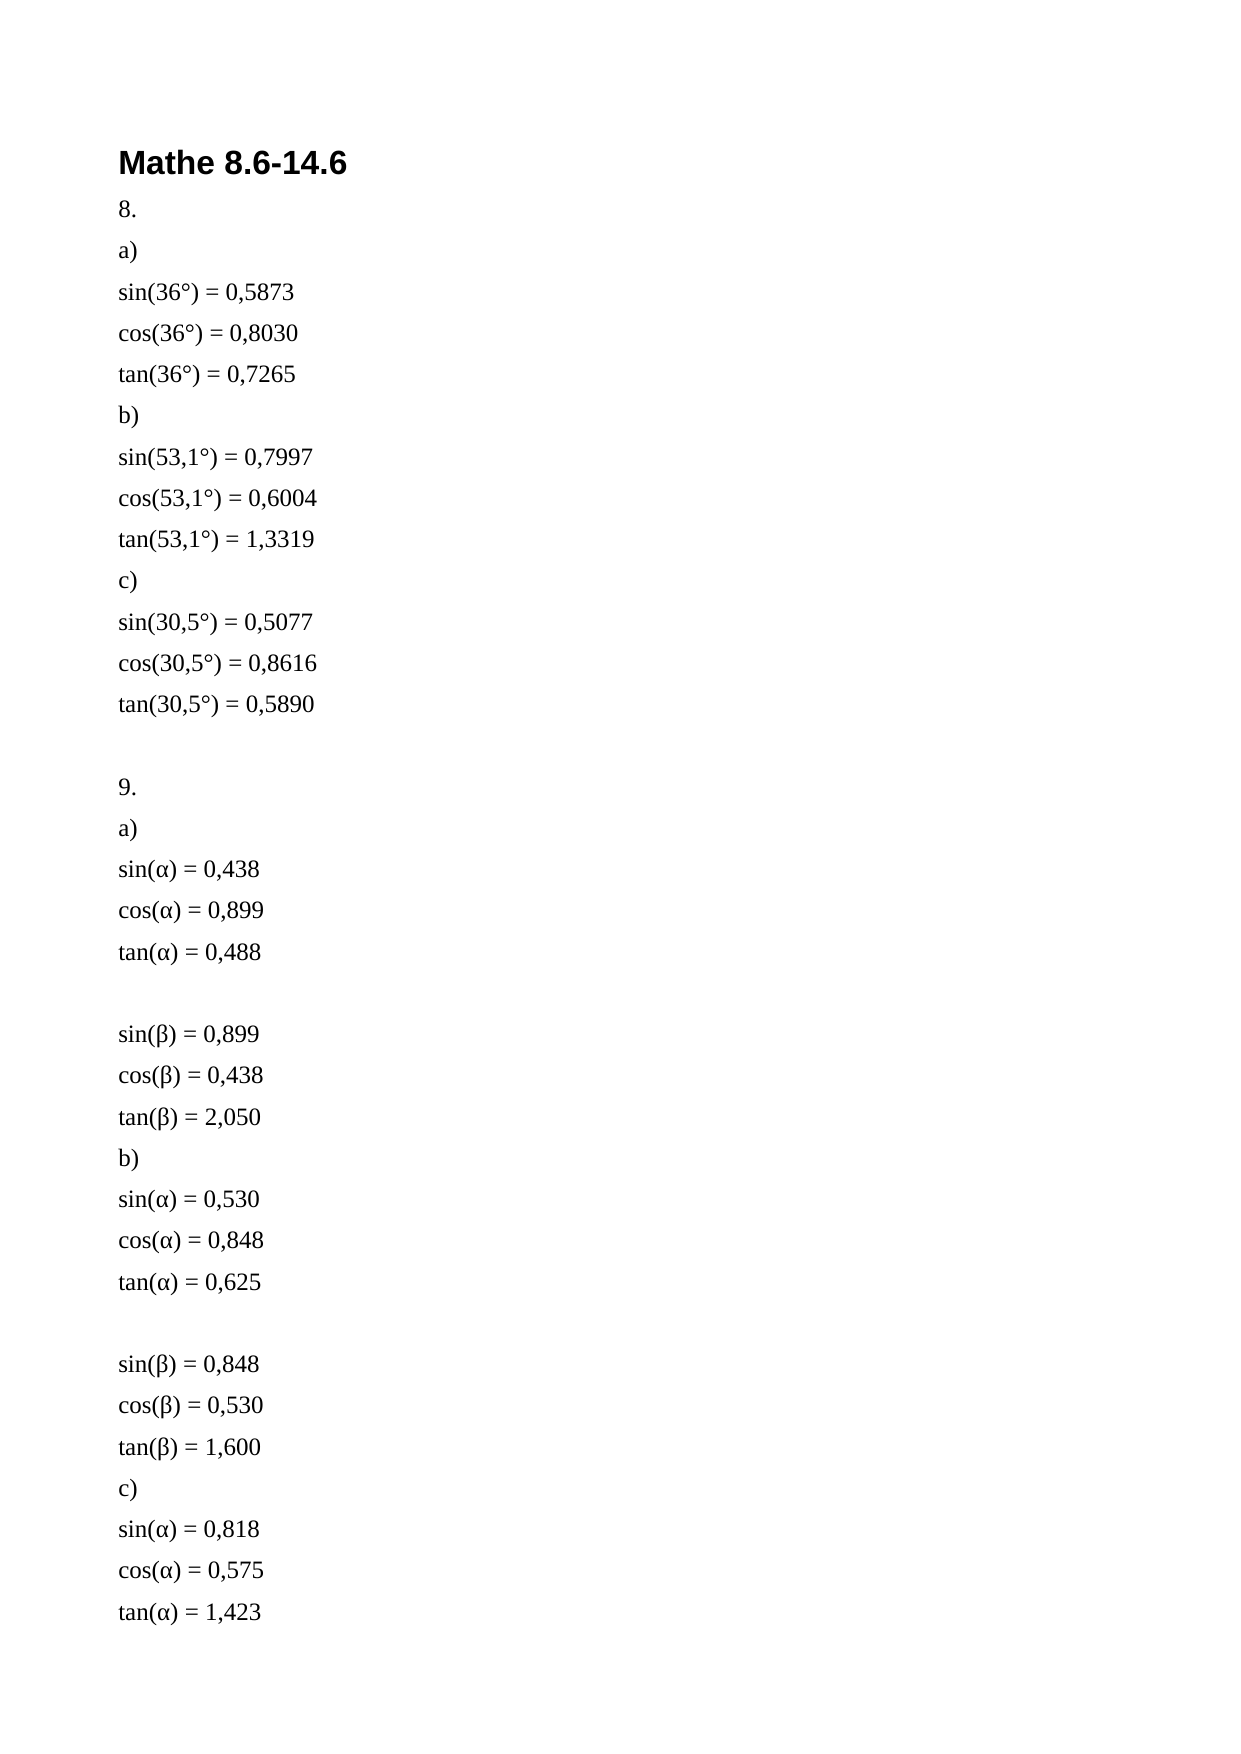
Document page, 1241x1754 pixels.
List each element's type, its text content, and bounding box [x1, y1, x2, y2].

text tan(α) = 1,423 [118, 1597, 1122, 1626]
text tan(β) = 2,050 [118, 1102, 1122, 1131]
text tan(α) = 0,488 [118, 937, 1122, 966]
text sin(36°) = 0,5873 [118, 277, 1122, 306]
text 9. [118, 772, 1122, 801]
text tan(36°) = 0,7265 [118, 359, 1122, 388]
text a) [118, 236, 1122, 264]
text cos(β) = 0,438 [118, 1061, 1122, 1089]
text sin(α) = 0,530 [118, 1184, 1122, 1213]
text cos(53,1°) = 0,6004 [118, 483, 1122, 512]
text sin(β) = 0,899 [118, 1019, 1122, 1048]
text cos(α) = 0,575 [118, 1556, 1122, 1584]
text sin(30,5°) = 0,5077 [118, 607, 1122, 636]
subtitle Mathe 8.6-14.6 [118, 143, 1122, 182]
text cos(β) = 0,530 [118, 1391, 1122, 1419]
text c) [118, 566, 1122, 594]
text sin(53,1°) = 0,7997 [118, 442, 1122, 471]
text tan(30,5°) = 0,5890 [118, 689, 1122, 718]
text sin(α) = 0,438 [118, 854, 1122, 883]
text sin(β) = 0,848 [118, 1349, 1122, 1378]
text cos(α) = 0,848 [118, 1226, 1122, 1254]
text 8. [118, 194, 1122, 223]
text tan(β) = 1,600 [118, 1432, 1122, 1461]
text cos(α) = 0,899 [118, 896, 1122, 924]
text b) [118, 1143, 1122, 1172]
text sin(α) = 0,818 [118, 1514, 1122, 1543]
text cos(36°) = 0,8030 [118, 318, 1122, 347]
text tan(α) = 0,625 [118, 1267, 1122, 1296]
text c) [118, 1473, 1122, 1502]
text a) [118, 813, 1122, 842]
text b) [118, 401, 1122, 429]
text tan(53,1°) = 1,3319 [118, 524, 1122, 553]
text cos(30,5°) = 0,8616 [118, 648, 1122, 677]
